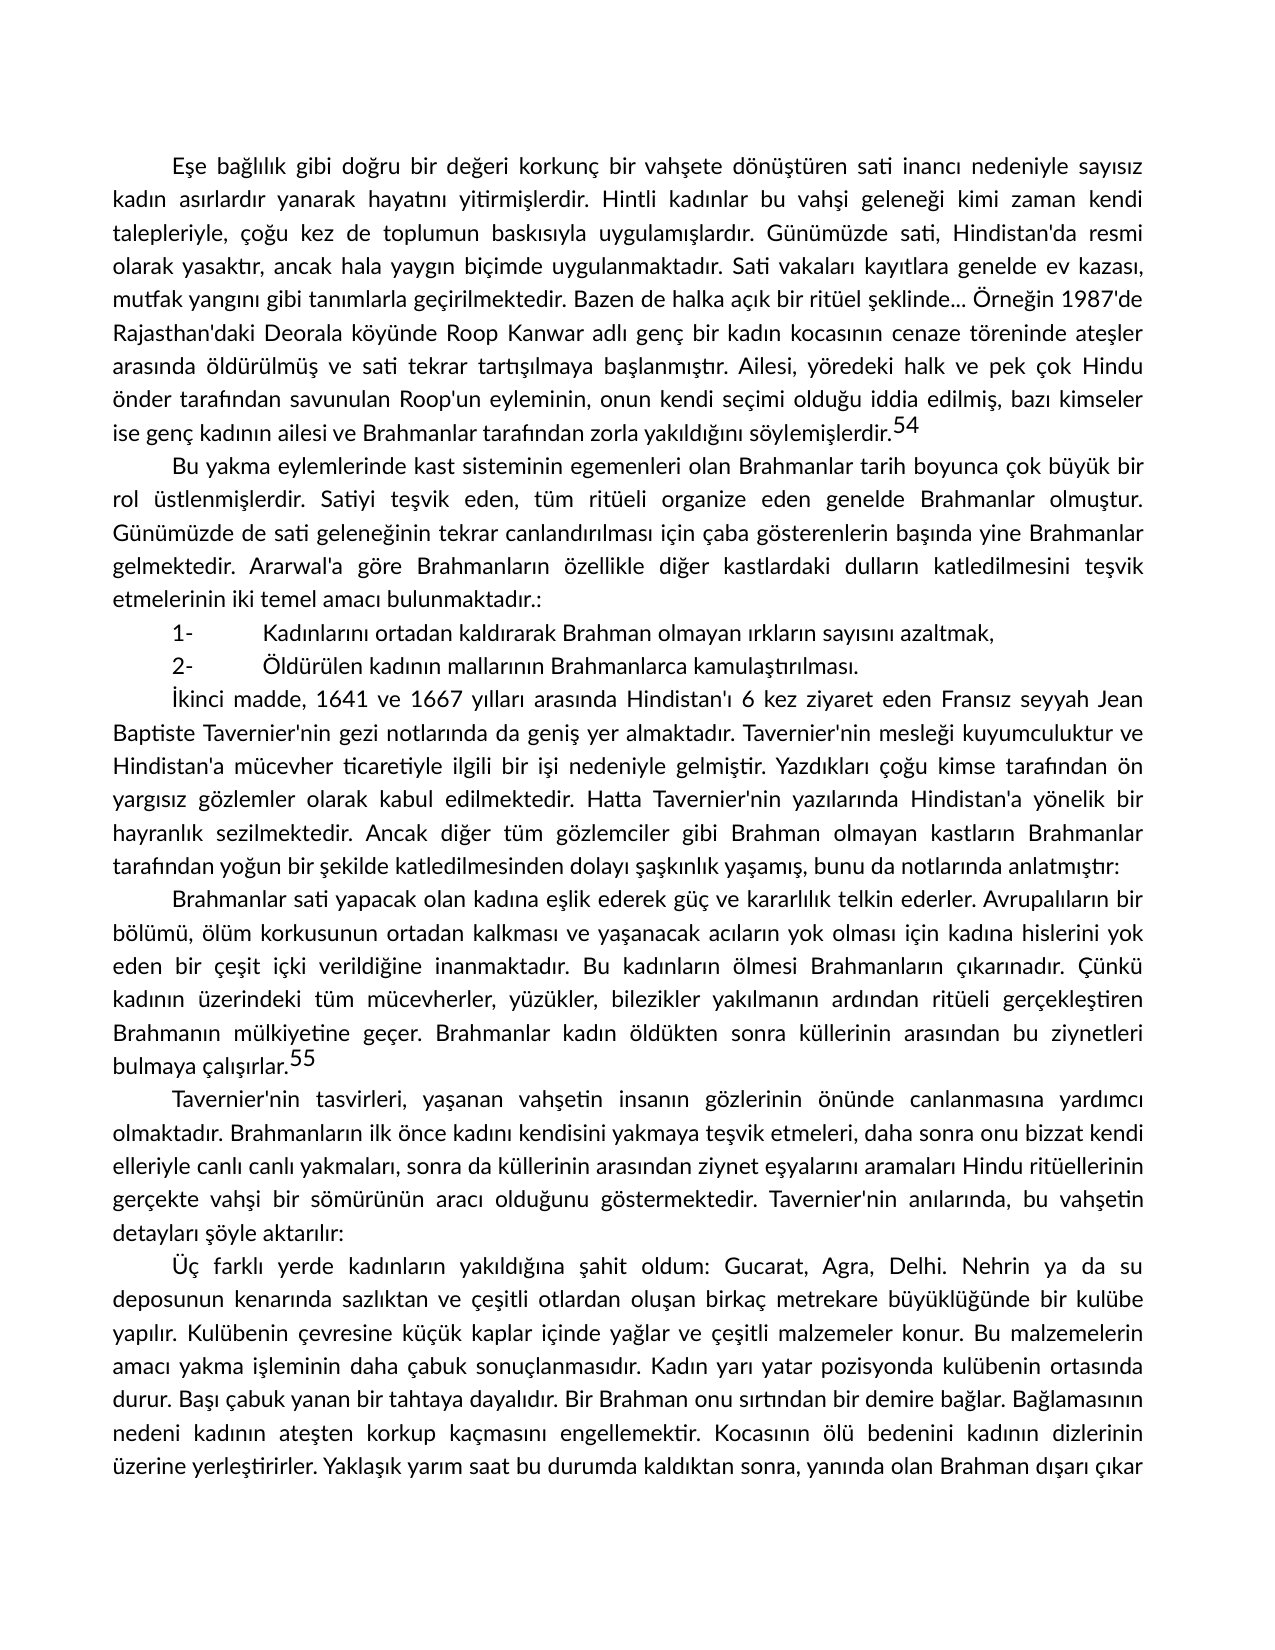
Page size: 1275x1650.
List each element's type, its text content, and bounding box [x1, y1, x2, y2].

text 2- Öldürülen kadının mallarının Brahmanlarca kamulaştırılması. [112, 648, 1145, 681]
text Üç farklı yerde kadınların yakıldığına şahit oldum: Gucarat, Agra, Delhi. Nehrin ya da su deposunun kenarında sazlıktan ve çeşitli otlardan oluşan birkaç metrekare büyüklüğünde bir kulübe yapılır. Kulübenin çevresine küçük kaplar içinde yağlar ve çeşitli malzemeler konur. Bu malzemelerin amacı yakma işleminin daha çabuk sonuçlanmasıdır. Kadın yarı yatar pozisyonda kulübenin ortasında durur. Başı çabuk yanan bir tahtaya dayalıdır. Bir Brahman onu sırtından bir demire bağlar. Bağlamasının nedeni kadının ateşten korkup kaçmasını engellemektir. Kocasının ölü bedenini kadının dizlerinin üzerine yerleştirirler. Yaklaşık yarım saat bu durumda kaldıktan sonra, yanında olan Brahman dışarı çıkar [112, 1248, 1145, 1481]
text 1- Kadınlarını ortadan kaldırarak Brahman olmayan ırkların sayısını azaltmak, [112, 614, 1145, 648]
text Brahmanlar sati yapacak olan kadına eşlik ederek güç ve kararlılık telkin ederler. Avrupalıların bir bölümü, ölüm korkusunun ortadan kalkması ve yaşanacak acıların yok olması için kadına hislerini yok eden bir çeşit içki verildiğine inanmaktadır. Bu kadınların ölmesi Brahmanların çıkarınadır. Çünkü kadının üzerindeki tüm mücevherler, yüzükler, bilezikler yakılmanın ardından ritüeli gerçekleştiren Brahmanın mülkiyetine geçer. Brahmanlar kadın öldükten sonra küllerinin arasından bu ziynetleri bulmaya çalışırlar.55 [112, 881, 1145, 1081]
text Eşe bağlılık gibi doğru bir değeri korkunç bir vahşete dönüştüren sati inancı nedeniyle sayısız kadın asırlardır yanarak hayatını yitirmişlerdir. Hintli kadınlar bu vahşi geleneği kimi zaman kendi talepleriyle, çoğu kez de toplumun baskısıyla uygulamışlardır. Günümüzde sati, Hindistan'da resmi olarak yasaktır, ancak hala yaygın biçimde uygulanmaktadır. Sati vakaları kayıtlara genelde ev kazası, mutfak yangını gibi tanımlarla geçirilmektedir. Bazen de halka açık bir ritüel şeklinde... Örneğin 1987'de Rajasthan'daki Deorala köyünde Roop Kanwar adlı genç bir kadın kocasının cenaze töreninde ateşler arasında öldürülmüş ve sati tekrar tartışılmaya başlanmıştır. Ailesi, yöredeki halk ve pek çok Hindu önder tarafından savunulan Roop'un eyleminin, onun kendi seçimi olduğu iddia edilmiş, bazı kimseler ise genç kadının ailesi ve Brahmanlar tarafından zorla yakıldığını söylemişlerdir.54 [112, 148, 1145, 448]
text İkinci madde, 1641 ve 1667 yılları arasında Hindistan'ı 6 kez ziyaret eden Fransız seyyah Jean Baptiste Tavernier'nin gezi notlarında da geniş yer almaktadır. Tavernier'nin mesleği kuyumculuktur ve Hindistan'a mücevher ticaretiyle ilgili bir işi nedeniyle gelmiştir. Yazdıkları çoğu kimse tarafından ön yargısız gözlemler olarak kabul edilmektedir. Hatta Tavernier'nin yazılarında Hindistan'a yönelik bir hayranlık sezilmektedir. Ancak diğer tüm gözlemciler gibi Brahman olmayan kastların Brahmanlar tarafından yoğun bir şekilde katledilmesinden dolayı şaşkınlık yaşamış, bunu da notlarında anlatmıştır: [112, 681, 1145, 881]
text Tavernier'nin tasvirleri, yaşanan vahşetin insanın gözlerinin önünde canlanmasına yardımcı olmaktadır. Brahmanların ilk önce kadını kendisini yakmaya teşvik etmeleri, daha sonra onu bizzat kendi elleriyle canlı canlı yakmaları, sonra da küllerinin arasından ziynet eşyalarını aramaları Hindu ritüellerinin gerçekte vahşi bir sömürünün aracı olduğunu göstermektedir. Tavernier'nin anılarında, bu vahşetin detayları şöyle aktarılır: [112, 1081, 1145, 1248]
text Bu yakma eylemlerinde kast sisteminin egemenleri olan Brahmanlar tarih boyunca çok büyük bir rol üstlenmişlerdir. Satiyi teşvik eden, tüm ritüeli organize eden genelde Brahmanlar olmuştur. Günümüzde de sati geleneğinin tekrar canlandırılması için çaba gösterenlerin başında yine Brahmanlar gelmektedir. Ararwal'a göre Brahmanların özellikle diğer kastlardaki dulların katledilmesini teşvik etmelerinin iki temel amacı bulunmaktadır.: [112, 448, 1145, 614]
